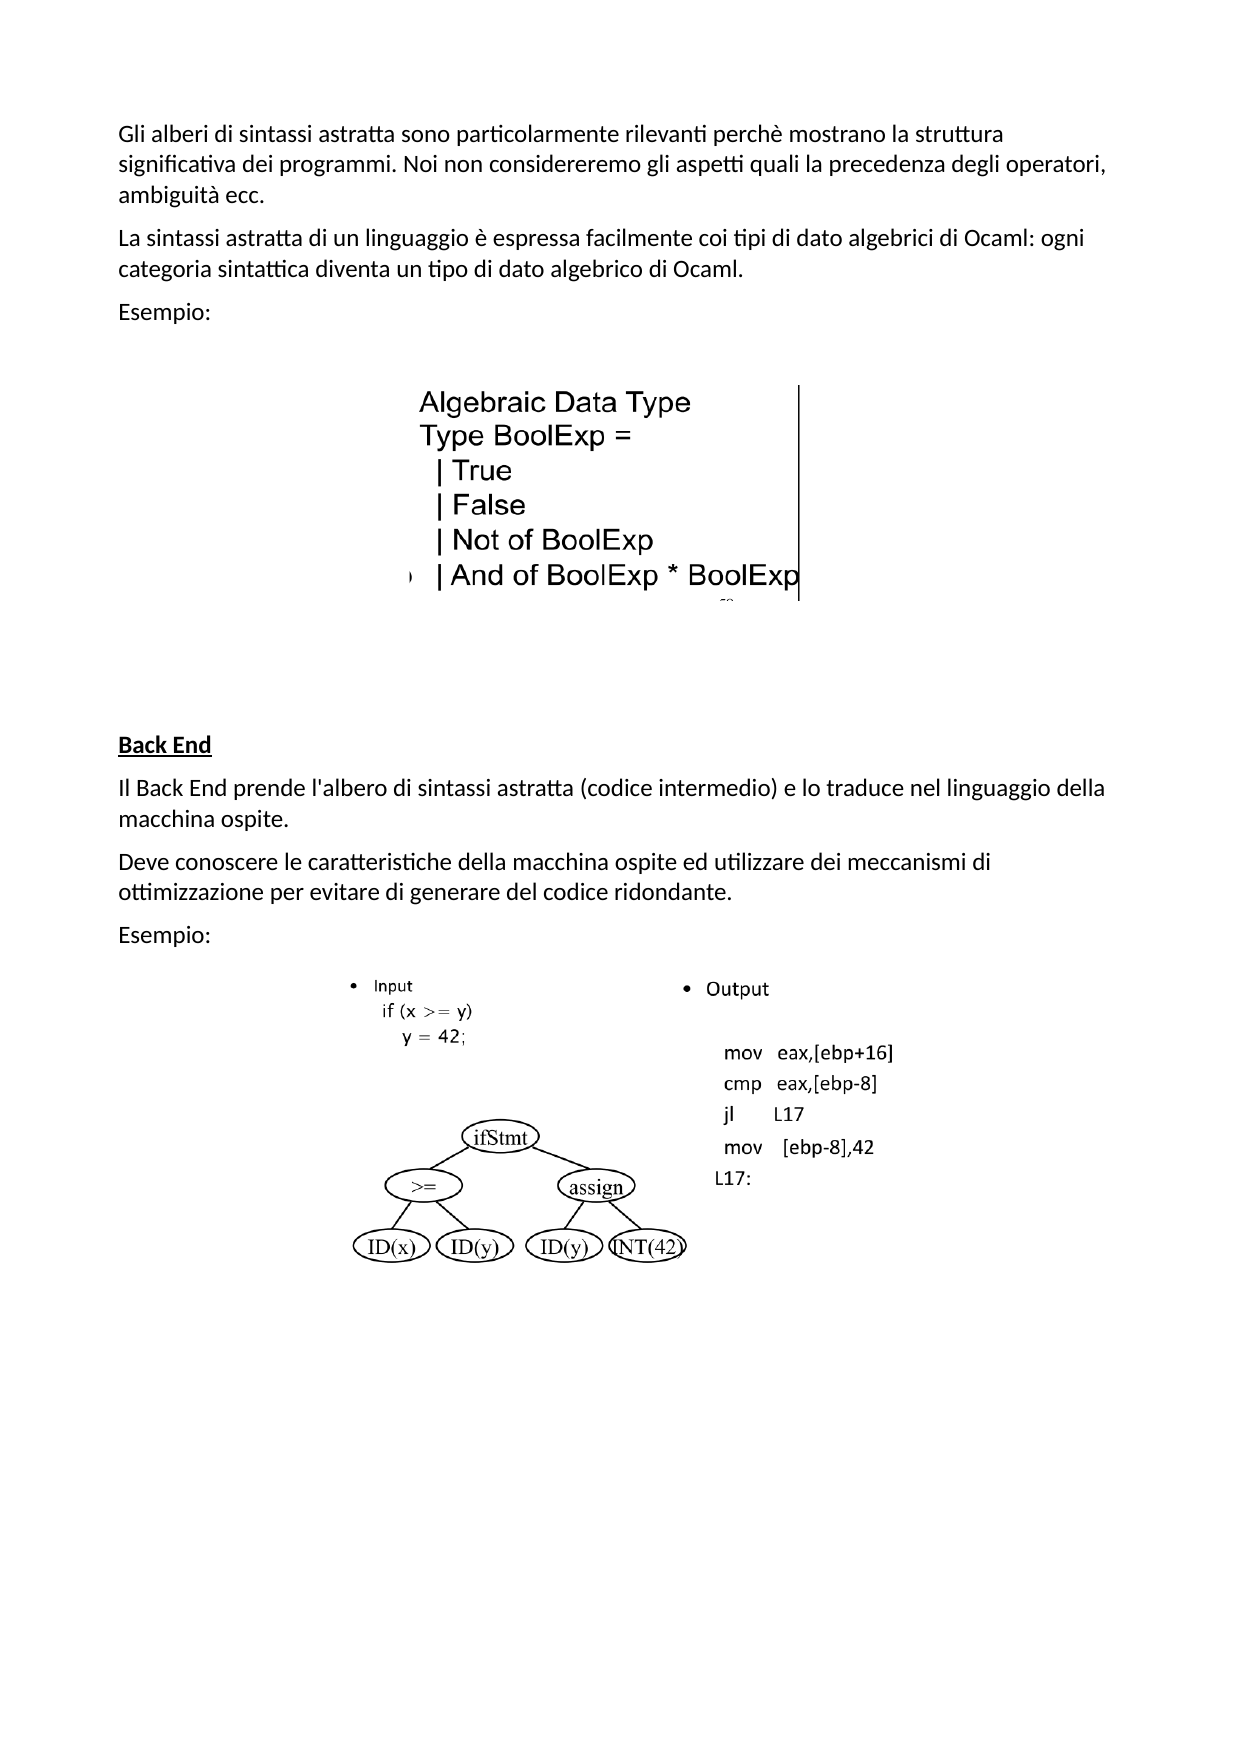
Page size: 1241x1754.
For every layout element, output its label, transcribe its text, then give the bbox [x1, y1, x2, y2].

text Il Back End prende l'albero di sintassi astratta (codice intermedio) e lo traduce nel linguaggio della macchina ospite. [118, 772, 1122, 833]
text Esempio: [118, 296, 1122, 326]
text Deve conoscere le caratteristiche della macchina ospite ed utilizzare dei meccanismi di ottimizzazione per evitare di generare del codice ridondante. [118, 846, 1122, 907]
text Back End [118, 729, 1122, 760]
text Gli alberi di sintassi astratta sono particolarmente rilevanti perchè mostrano la struttura significativa dei programmi. Noi non considereremo gli aspetti quali la precedenza degli operatori, ambiguità ecc. [118, 118, 1122, 210]
text Esempio: [118, 919, 1122, 950]
picture [342, 962, 898, 1273]
picture [409, 385, 806, 601]
text La sintassi astratta di un linguaggio è espressa facilmente coi tipi di dato algebrici di Ocaml: ogni categoria sintattica diventa un tipo di dato algebrico di Ocaml. [118, 222, 1122, 283]
